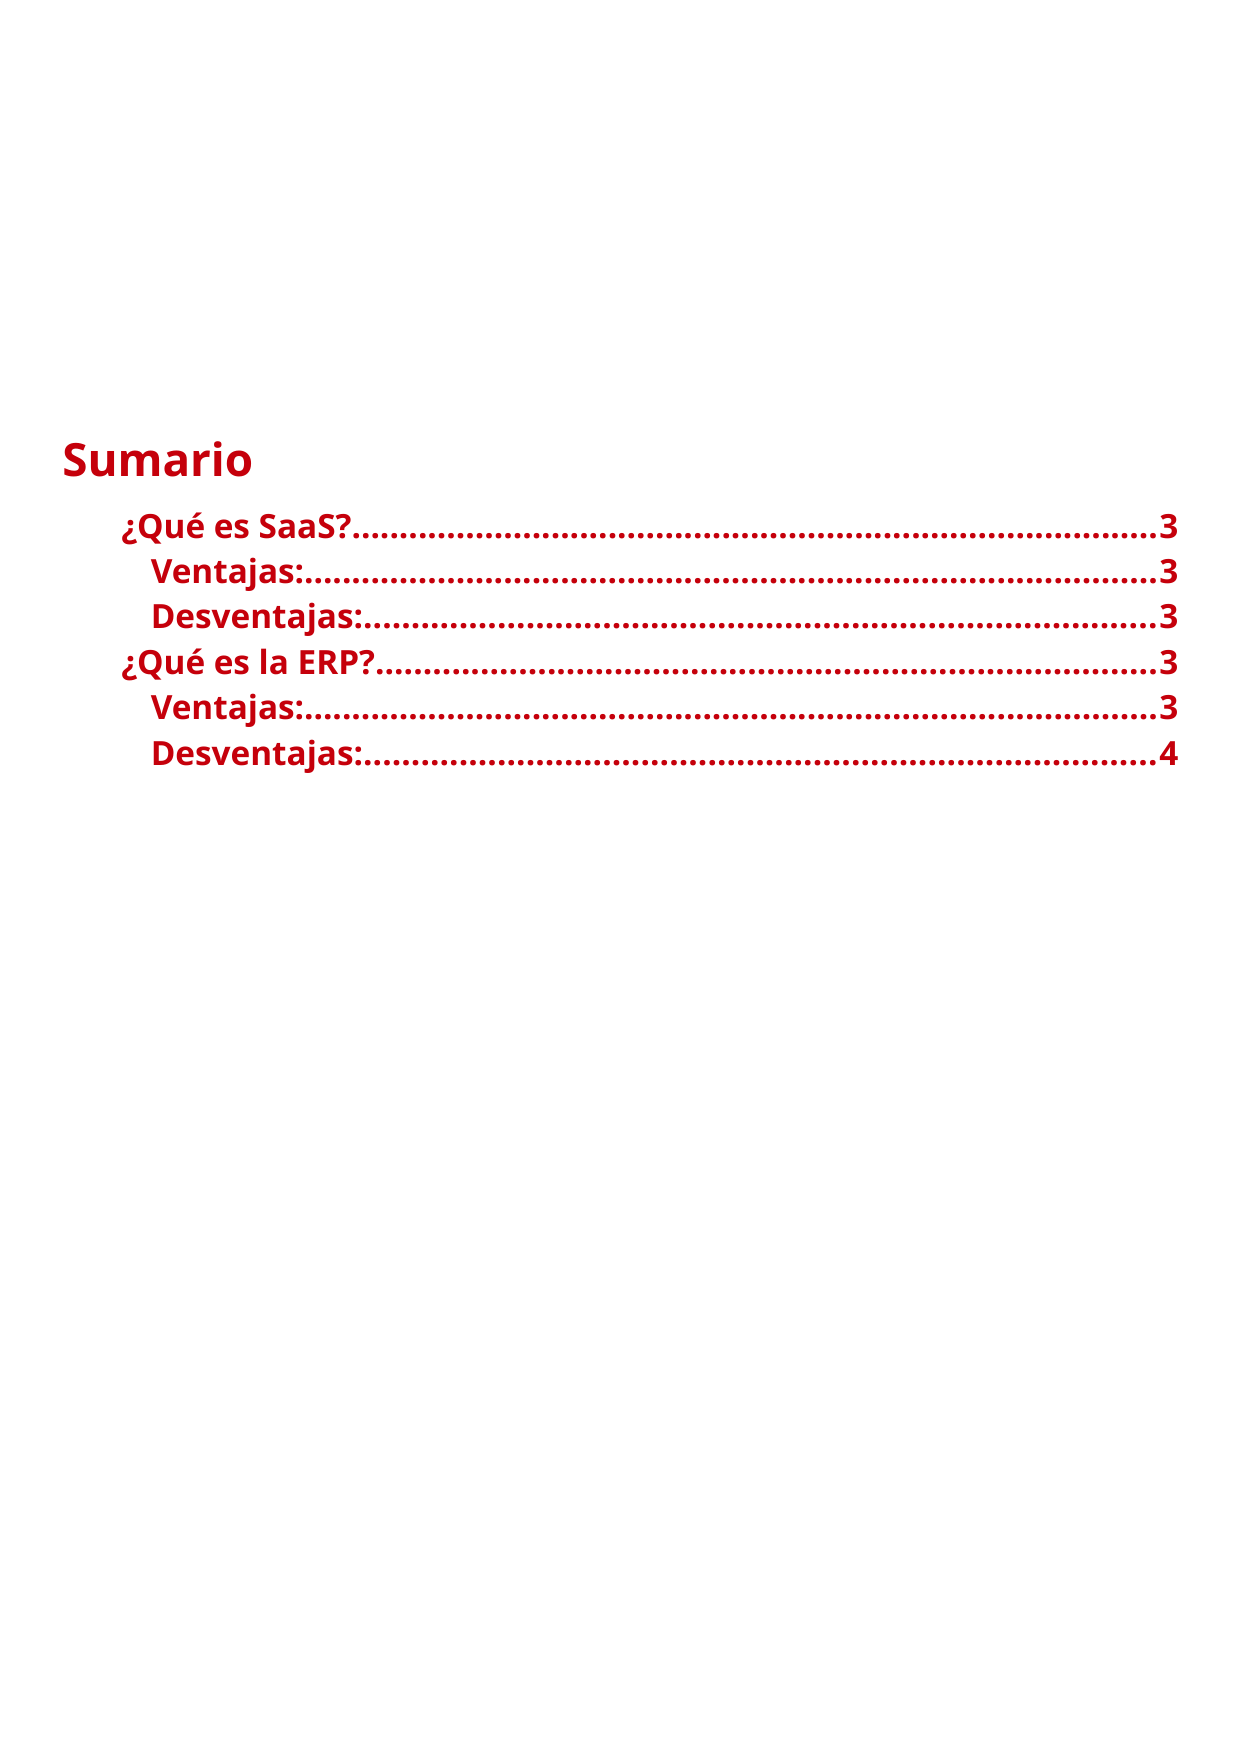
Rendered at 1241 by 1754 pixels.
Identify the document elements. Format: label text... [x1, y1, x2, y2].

text ¿Qué es la ERP? 3 [121, 639, 1178, 684]
subtitle Sumario [62, 428, 1178, 490]
text Ventajas: 3 [151, 548, 1178, 593]
text ¿Qué es SaaS? 3 [121, 502, 1178, 548]
text Desventajas: 4 [151, 729, 1178, 775]
text Ventajas: 3 [151, 684, 1178, 729]
text Desventajas: 3 [151, 593, 1178, 639]
